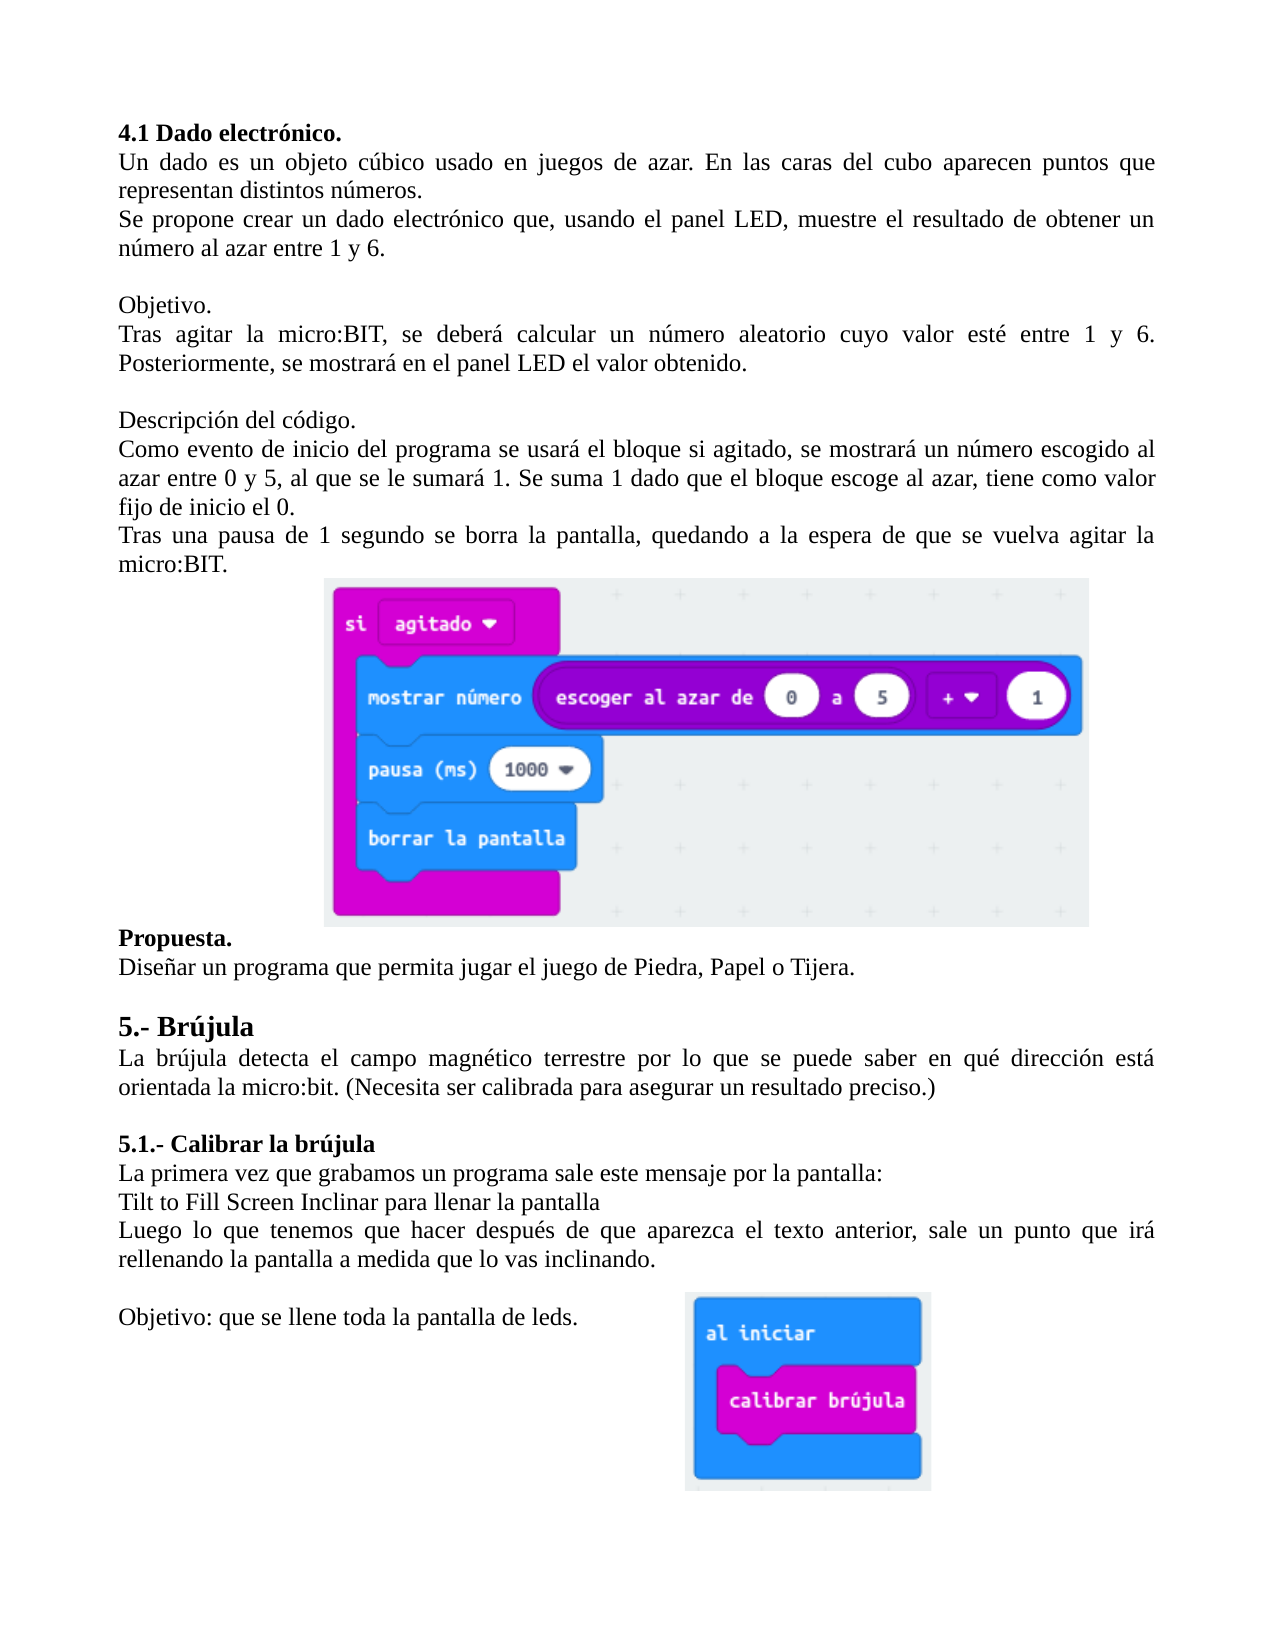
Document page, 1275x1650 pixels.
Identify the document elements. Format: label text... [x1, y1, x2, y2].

text 5.- Brújula [118, 1009, 1157, 1043]
text Tras agitar la micro:BIT, se deberá calcular un número aleatorio cuyo valor esté entre 1 y 6. Posteriormente, se mostrará en el panel LED el valor obtenido. [118, 319, 1157, 377]
picture [323, 578, 1090, 927]
text 5.1.- Calibrar la brújula [118, 1129, 1157, 1158]
picture [684, 1292, 932, 1491]
text Diseñar un programa que permita jugar el juego de Piedra, Papel o Tijera. [118, 952, 1157, 981]
text Propuesta. [118, 923, 1157, 952]
text La brújula detecta el campo magnético terrestre por lo que se puede saber en qué dirección está orientada la micro:bit. (Necesita ser calibrada para asegurar un resultado preciso.) [118, 1043, 1157, 1100]
text Objetivo: que se llene toda la pantalla de leds. [118, 1302, 684, 1330]
text [932, 1302, 1157, 1330]
text Objetivo. [118, 291, 1157, 319]
text Se propone crear un dado electrónico que, usando el panel LED, muestre el resultado de obtener un número al azar entre 1 y 6. [118, 204, 1157, 262]
text Un dado es un objeto cúbico usado en juegos de azar. En las caras del cubo aparecen puntos que representan distintos números. [118, 147, 1157, 204]
text Tilt to Fill Screen Inclinar para llenar la pantalla [118, 1187, 1157, 1215]
text Tras una pausa de 1 segundo se borra la pantalla, quedando a la espera de que se vuelva agitar la micro:BIT. [118, 521, 1157, 578]
text Luego lo que tenemos que hacer después de que aparezca el texto anterior, sale un punto que irá rellenando la pantalla a medida que lo vas inclinando. [118, 1215, 1157, 1273]
text 4.1 Dado electrónico. [118, 118, 1157, 147]
text Descripción del código. [118, 406, 1157, 434]
text La primera vez que grabamos un programa sale este mensaje por la pantalla: [118, 1158, 1157, 1187]
text Como evento de inicio del programa se usará el bloque si agitado, se mostrará un número escogido al azar entre 0 y 5, al que se le sumará 1. Se suma 1 dado que el bloque escoge al azar, tiene como valor fijo de inicio el 0. [118, 434, 1157, 521]
